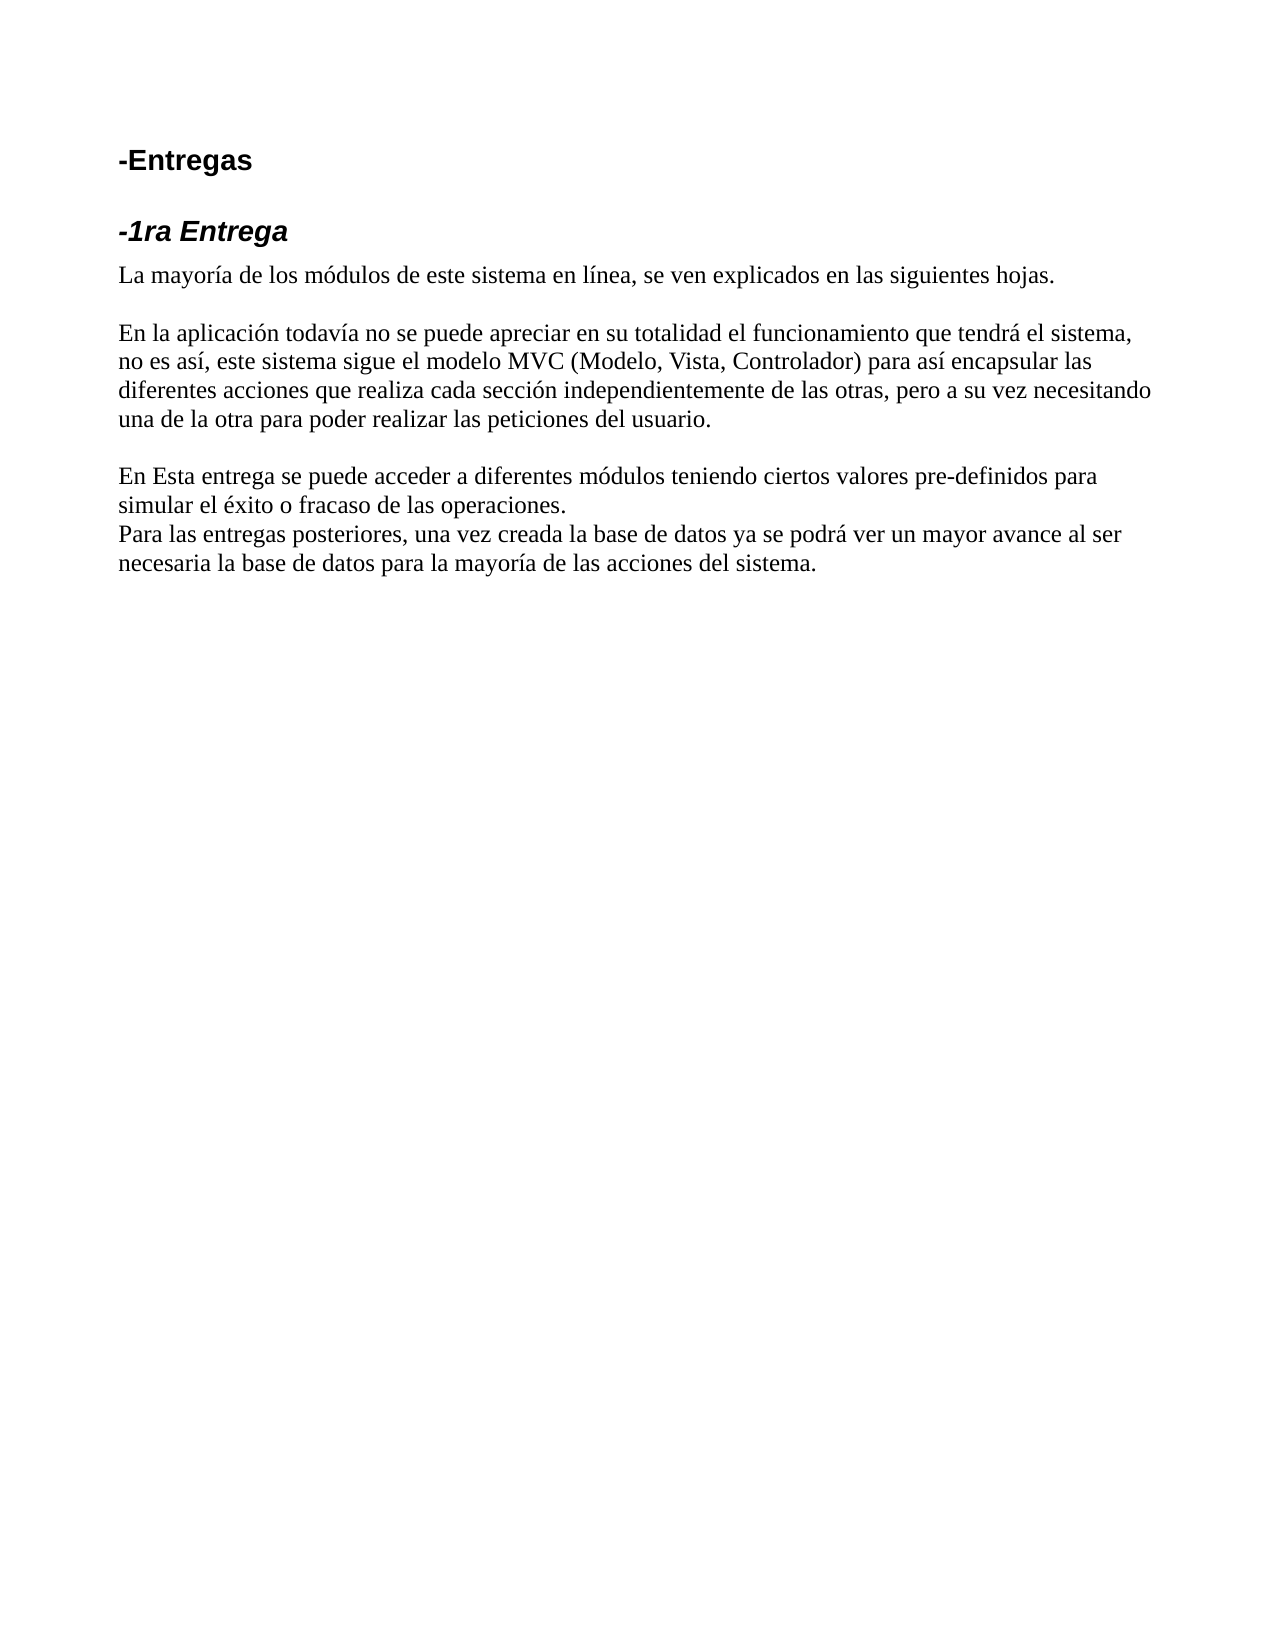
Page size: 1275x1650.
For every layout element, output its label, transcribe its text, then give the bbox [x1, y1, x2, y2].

subtitle -1ra Entrega [118, 214, 1157, 248]
text En Esta entrega se puede acceder a diferentes módulos teniendo ciertos valores pre-definidos para simular el éxito o fracaso de las operaciones. [118, 461, 1157, 519]
text La mayoría de los módulos de este sistema en línea, se ven explicados en las siguientes hojas. [118, 260, 1157, 289]
subtitle -Entregas [118, 143, 1157, 177]
text Para las entregas posteriores, una vez creada la base de datos ya se podrá ver un mayor avance al ser necesaria la base de datos para la mayoría de las acciones del sistema. [118, 519, 1157, 576]
text En la aplicación todavía no se puede apreciar en su totalidad el funcionamiento que tendrá el sistema, no es así, este sistema sigue el modelo MVC (Modelo, Vista, Controlador) para así encapsular las diferentes acciones que realiza cada sección independientemente de las otras, pero a su vez necesitando una de la otra para poder realizar las peticiones del usuario. [118, 318, 1157, 433]
